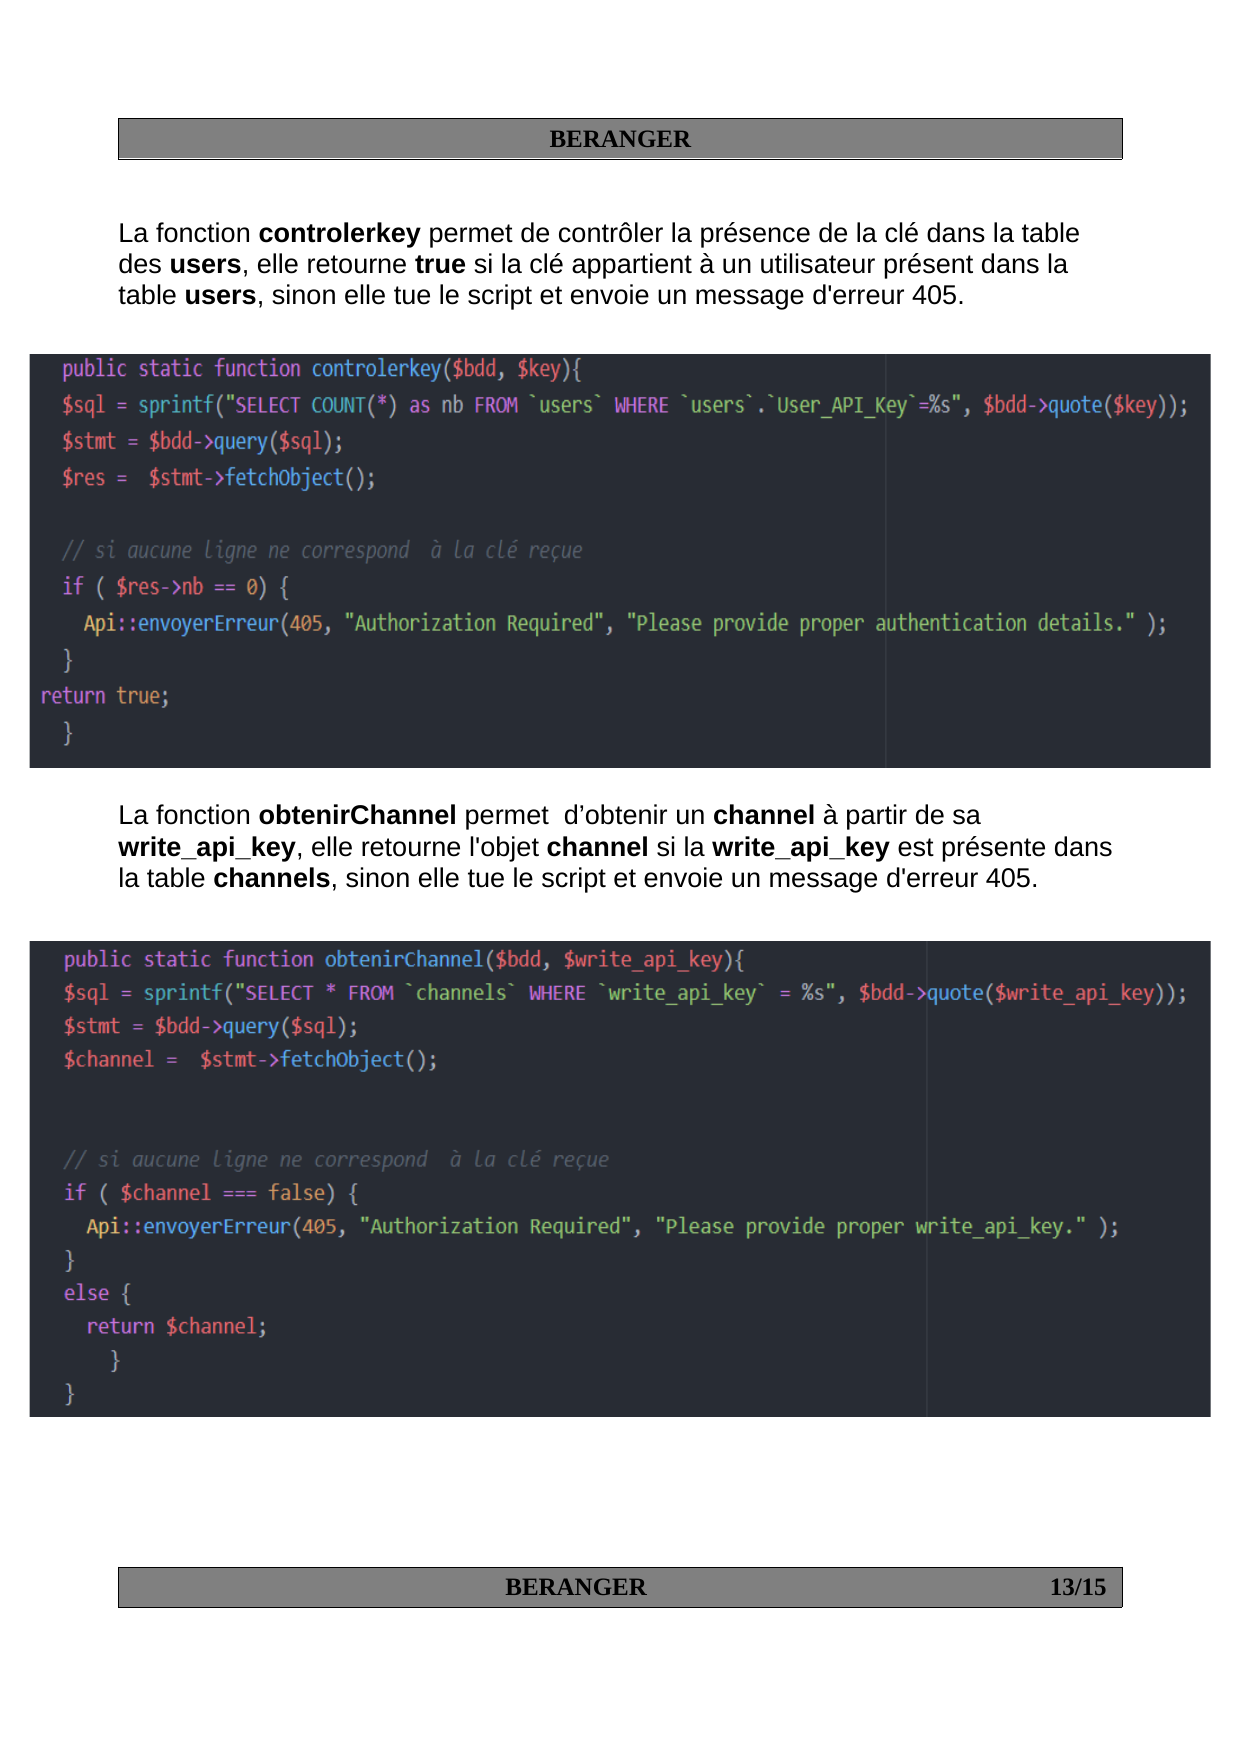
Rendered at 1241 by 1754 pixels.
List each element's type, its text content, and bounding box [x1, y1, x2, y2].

text La fonction obtenirChannel permet d’obtenir un channel à partir de sa write_api_key, elle retourne l'objet channel si la write_api_key est présente dans la table channels, sinon elle tue le script et envoie un message d'erreur 405. [118, 799, 1122, 893]
picture [29, 354, 1211, 768]
text La fonction controlerkey permet de contrôler la présence de la clé dans la table des users, elle retourne true si la clé appartient à un utilisateur présent dans la table users, sinon elle tue le script et envoie un message d'erreur 405. [118, 217, 1122, 311]
picture [29, 941, 1211, 1417]
